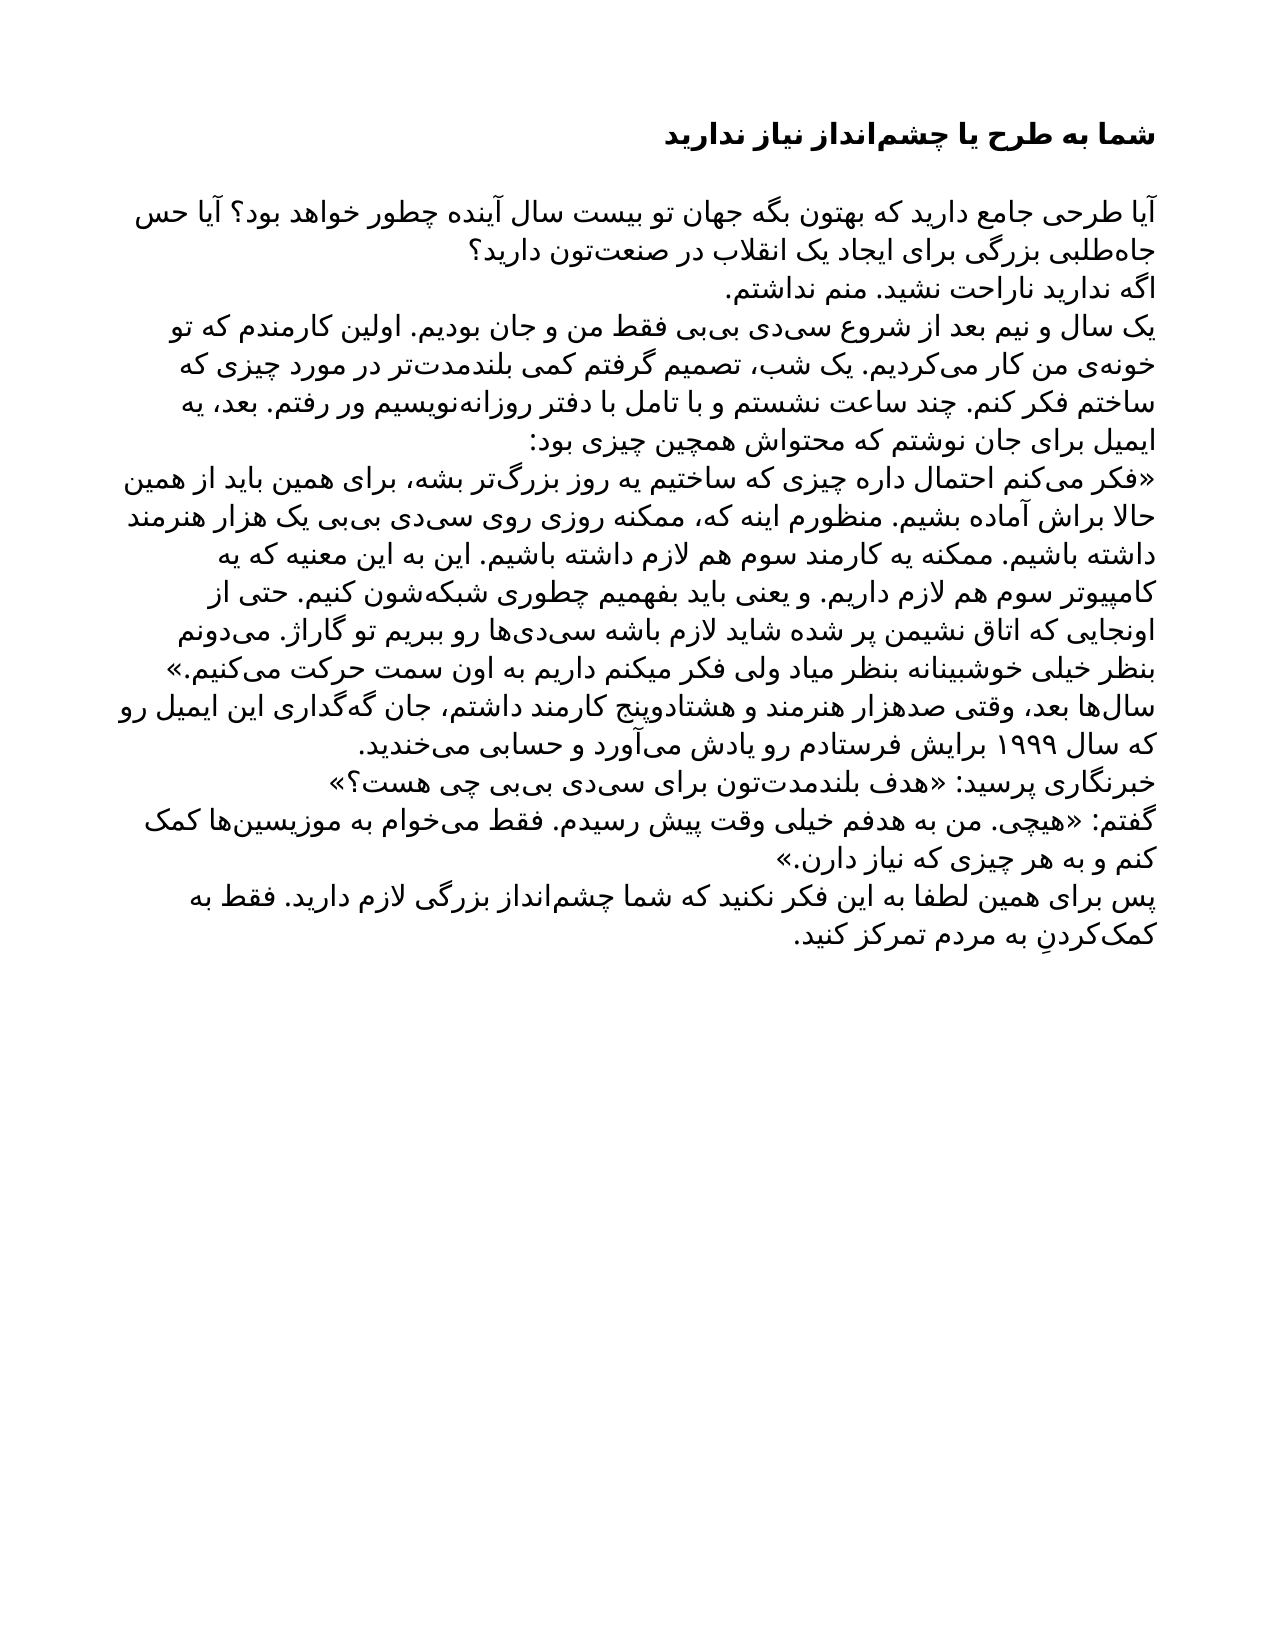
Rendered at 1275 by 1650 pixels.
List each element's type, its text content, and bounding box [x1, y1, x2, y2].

text یک سال و نیم بعد از شروع سی‌دی بی‌بی فقط من و جان بودیم. اولین کارمندم که تو خونه‌ی من کار می‌کردیم. یک شب، تصمیم گرفتم کمی بلندمدت‌تر در مورد چیزی که ساختم فکر کنم. چند ساعت نشستم و با تامل با دفتر روزانه‌نویسیم ور رفتم. بعد، یه ایمیل برای جان نوشتم که محتواش همچین چیزی بود: [118, 310, 1157, 462]
text خبرنگاری پرسید: «هدف بلندمدت‌تون برای سی‌دی بی‌بی چی هست؟» [118, 766, 1157, 804]
text آیا طرحی جامع دارید که بهتون بگه جهان تو بیست سال آینده چطور خواهد بود؟ آیا حس جاه‌طلبی بزرگی برای ایجاد یک انقلاب در صنعت‌تون دارید؟ [118, 196, 1157, 272]
text گفتم: «هیچی. من به هدفم خیلی وقت پیش رسیدم. فقط می‌خوام به موزیسین‌ها کمک کنم و به هر چیزی که نیاز دارن.» [118, 804, 1157, 880]
text اگه ندارید ناراحت نشید. منم نداشتم. [118, 272, 1157, 310]
text سال‌ها بعد، وقتی صدهزار هنرمند و هشتادوپنج کارمند داشتم، جان گه‌گداری این ایمیل رو که سال ۱۹۹۹ برایش فرستادم رو یادش می‌آورد و حسابی می‌خندید. [118, 690, 1157, 766]
text شما به طرح یا چشم‌انداز نیاز ندارید [118, 118, 1157, 156]
text «فکر می‌کنم احتمال داره چیزی که ساختیم یه روز بزرگ‌تر بشه، برای همین باید از همین حالا براش آماده بشیم. منظورم اینه که، ممکنه روزی روی سی‌دی بی‌بی یک هزار هنرمند داشته باشیم. ممکنه یه کارمند سوم هم لازم داشته باشیم. این به این معنیه که یه کامپیوتر سوم هم لازم داریم. و یعنی باید بفهمیم چطوری شبکه‌شون کنیم. حتی از اونجایی که اتاق نشیمن پر شده شاید لازم باشه سی‌دی‌ها رو ببریم تو گاراژ. می‌دونم بنظر خیلی خوشبینانه بنظر میاد ولی فکر میکنم داریم به اون سمت حرکت می‌کنیم.» [118, 462, 1157, 690]
text پس برای همین لطفا به این فکر نکنید که شما چشم‌انداز بزرگی لازم دارید. فقط به کمک‌کردنِ به مردم تمرکز کنید. [118, 880, 1157, 956]
